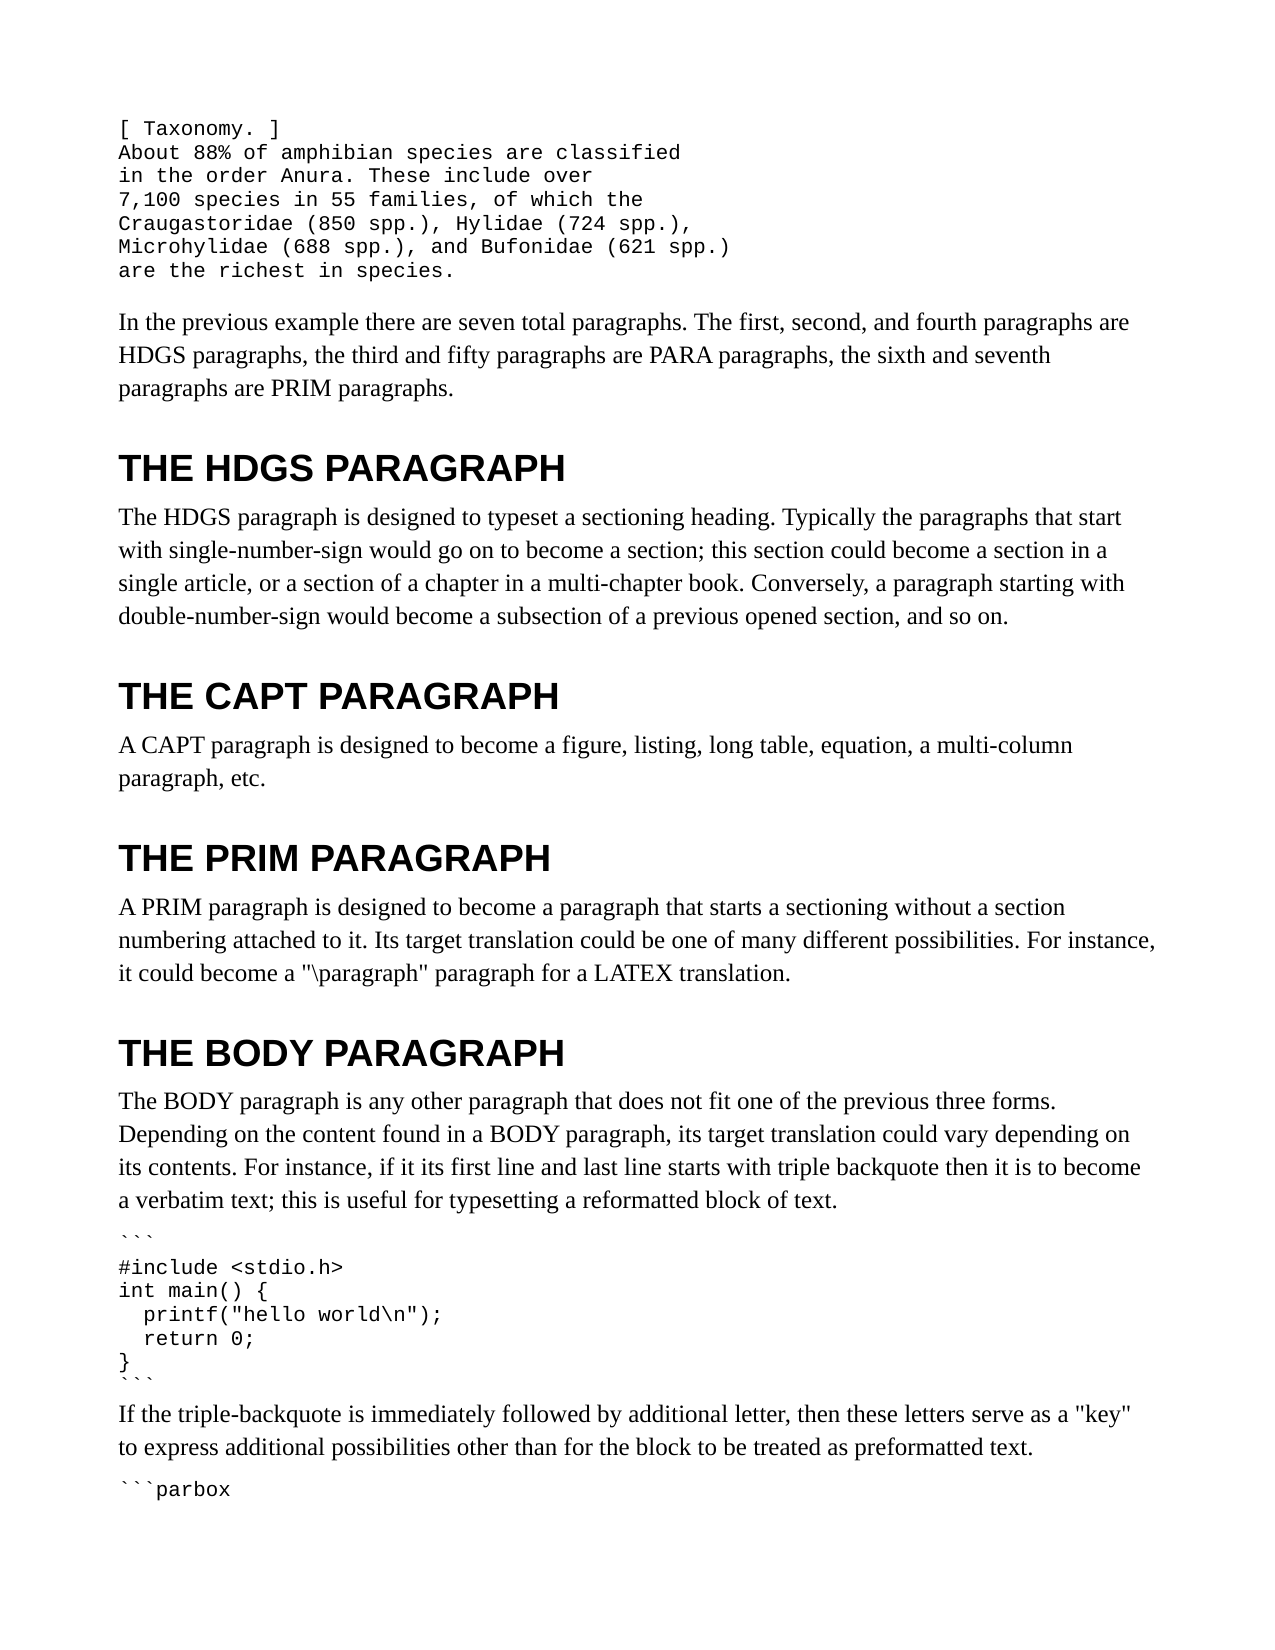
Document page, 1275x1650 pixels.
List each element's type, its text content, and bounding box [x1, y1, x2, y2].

text If the triple-backquote is immediately followed by additional letter, then these letters serve as a "key" to express additional possibilities other than for the block to be treated as preformatted text. [118, 1399, 1157, 1460]
text The BODY paragraph is any other paragraph that does not fit one of the previous three forms. Depending on the content found in a BODY paragraph, its target translation could vary depending on its contents. For instance, if it its first line and last line starts with triple backquote then it is to become a verbatim text; this is useful for typesetting a reformatted block of text. [118, 1086, 1157, 1214]
subtitle THE CAPT PARAGRAPH [118, 674, 1157, 717]
text Microhylidae (688 spp.), and Bufonidae (621 spp.) [118, 236, 1157, 260]
text In the previous example there are seven total paragraphs. The first, second, and fourth paragraphs are HDGS paragraphs, the third and fifty paragraphs are PARA paragraphs, the sixth and seventh paragraphs are PRIM paragraphs. [118, 307, 1157, 402]
subtitle THE BODY PARAGRAPH [118, 1030, 1157, 1074]
text A CAPT paragraph is designed to become a figure, listing, long table, equation, a multi-column paragraph, etc. [118, 730, 1157, 792]
text ``` [118, 1233, 1157, 1257]
text ```parbox [118, 1479, 1157, 1503]
text 7,100 species in 55 families, of which the [118, 189, 1157, 213]
text } [118, 1351, 1157, 1375]
text [ Taxonomy. ] [118, 118, 1157, 142]
text int main() { [118, 1280, 1157, 1304]
text A PRIM paragraph is designed to become a paragraph that starts a sectioning without a section numbering attached to it. Its target translation could be one of many different possibilities. For instance, it could become a "\paragraph" paragraph for a LATEX translation. [118, 892, 1157, 986]
subtitle THE HDGS PARAGRAPH [118, 446, 1157, 489]
text About 88% of amphibian species are classified [118, 142, 1157, 165]
text The HDGS paragraph is designed to typeset a sectioning heading. Typically the paragraphs that start with single-number-sign would go on to become a section; this section could become a section in a single article, or a section of a chapter in a multi-chapter book. Conversely, a paragraph starting with double-number-sign would become a subsection of a previous opened section, and so on. [118, 502, 1157, 630]
text ``` [118, 1375, 1157, 1399]
text #include <stdio.h> [118, 1257, 1157, 1280]
text are the richest in species. [118, 260, 1157, 284]
text in the order Anura. These include over [118, 165, 1157, 189]
subtitle THE PRIM PARAGRAPH [118, 836, 1157, 879]
text printf("hello world\n"); [118, 1304, 1157, 1328]
text return 0; [118, 1328, 1157, 1351]
text Craugastoridae (850 spp.), Hylidae (724 spp.), [118, 213, 1157, 236]
